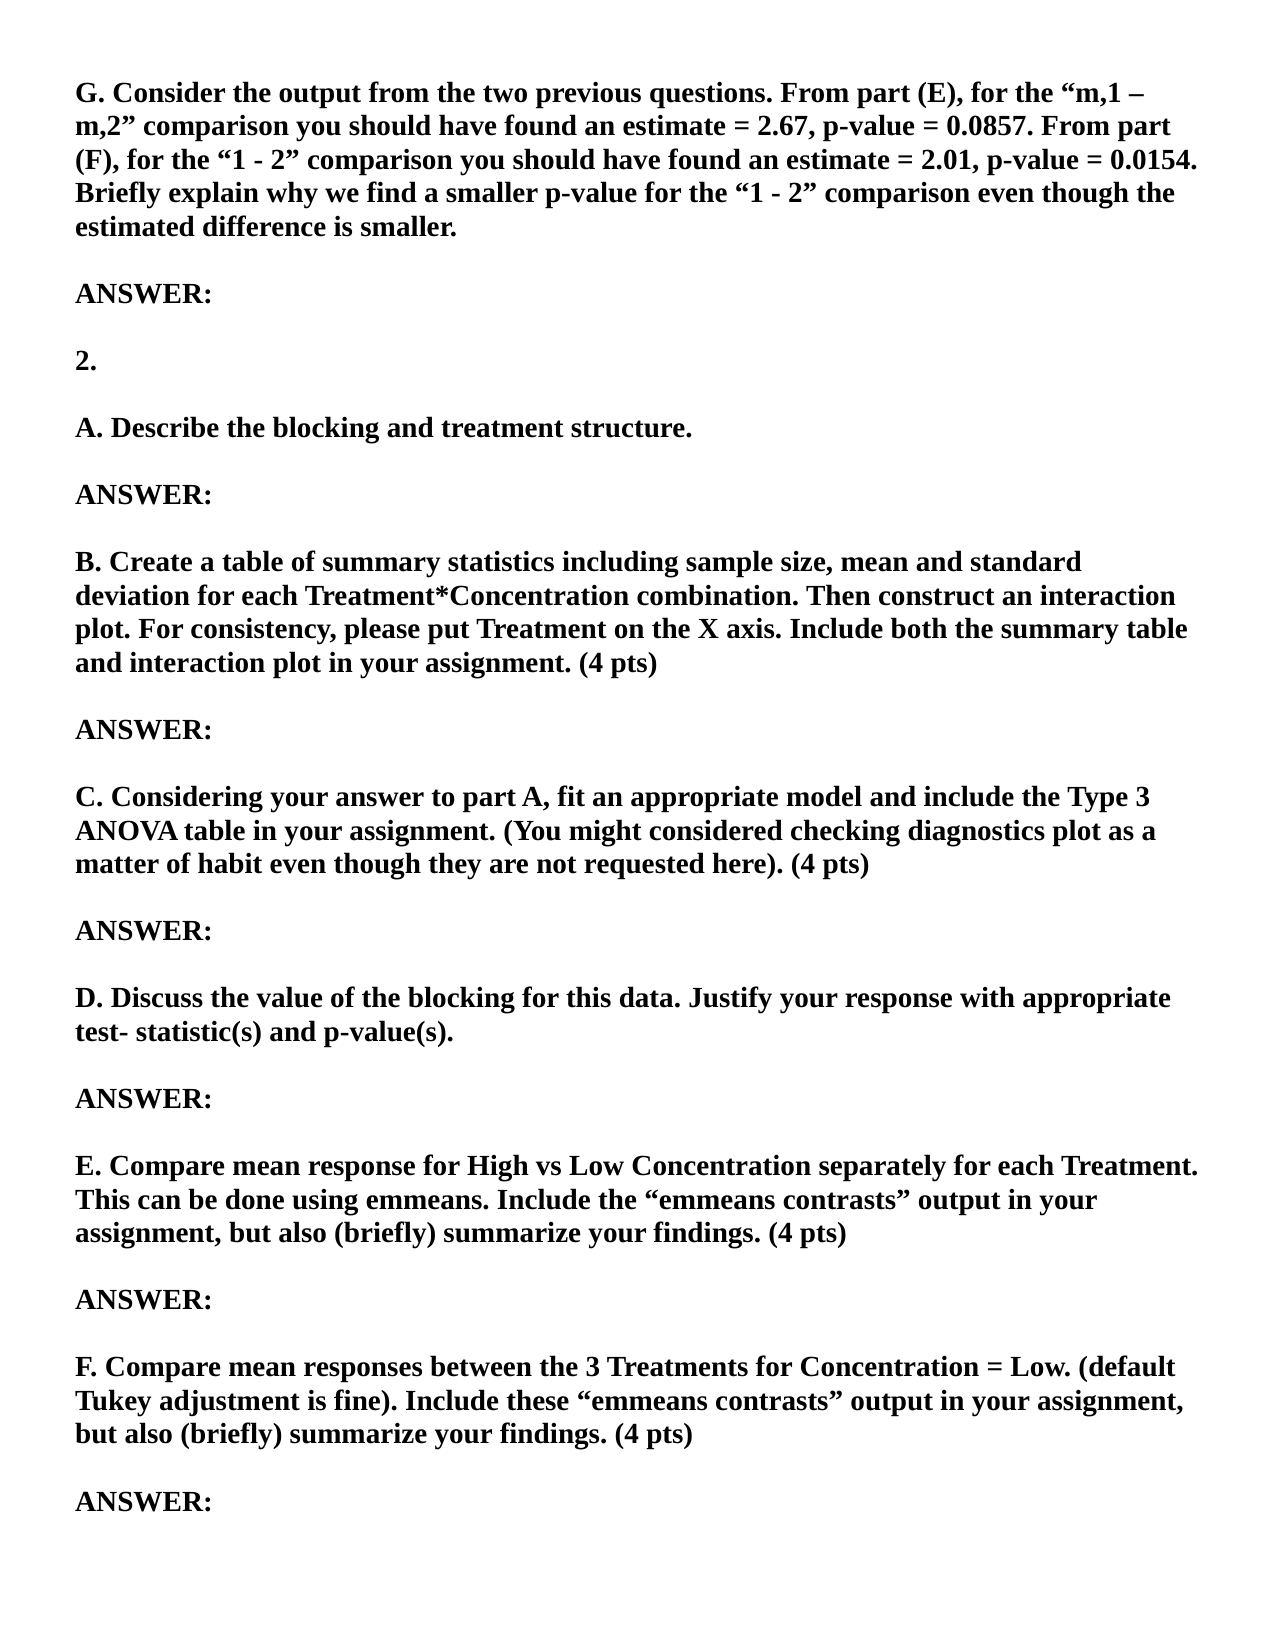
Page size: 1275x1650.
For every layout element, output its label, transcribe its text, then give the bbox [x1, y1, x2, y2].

text ANSWER: [75, 1081, 1200, 1115]
text ANSWER: [75, 913, 1200, 947]
text This can be done using emmeans. Include the “emmeans contrasts” output in your assignment, but also (briefly) summarize your findings. (4 pts) [75, 1182, 1200, 1249]
text C. Considering your answer to part A, fit an appropriate model and include the Type 3 ANOVA table in your assignment. (You might considered checking diagnostics plot as a matter of habit even though they are not requested here). (4 pts) [75, 779, 1200, 880]
text ANSWER: [75, 477, 1200, 511]
text Tukey adjustment is fine). Include these “emmeans contrasts” output in your assignment, but also (briefly) summarize your findings. (4 pts) [75, 1383, 1200, 1450]
text F. Compare mean responses between the 3 Treatments for Concentration = Low. (default [75, 1349, 1200, 1383]
text D. Discuss the value of the blocking for this data. Justify your response with appropriate test- statistic(s) and p-value(s). [75, 981, 1200, 1048]
text A. Describe the blocking and treatment structure. [75, 410, 1200, 444]
text ANSWER: [75, 1484, 1200, 1517]
text ANSWER: [75, 712, 1200, 746]
text B. Create a table of summary statistics including sample size, mean and standard deviation for each Treatment*Concentration combination. Then construct an interaction plot. For consistency, please put Treatment on the X axis. Include both the summary table and interaction plot in your assignment. (4 pts) [75, 544, 1200, 679]
text 2. [75, 343, 1200, 377]
text E. Compare mean response for High vs Low Concentration separately for each Treatment. [75, 1148, 1200, 1182]
text ANSWER: [75, 276, 1200, 310]
text G. Consider the output from the two previous questions. From part (E), for the “m,1 – m,2” comparison you should have found an estimate = 2.67, p-value = 0.0857. From part (F), for the “1 - 2” comparison you should have found an estimate = 2.01, p-value = 0.0154. Briefly explain why we find a smaller p-value for the “1 - 2” comparison even though the estimated difference is smaller. [75, 75, 1200, 243]
text ANSWER: [75, 1282, 1200, 1316]
